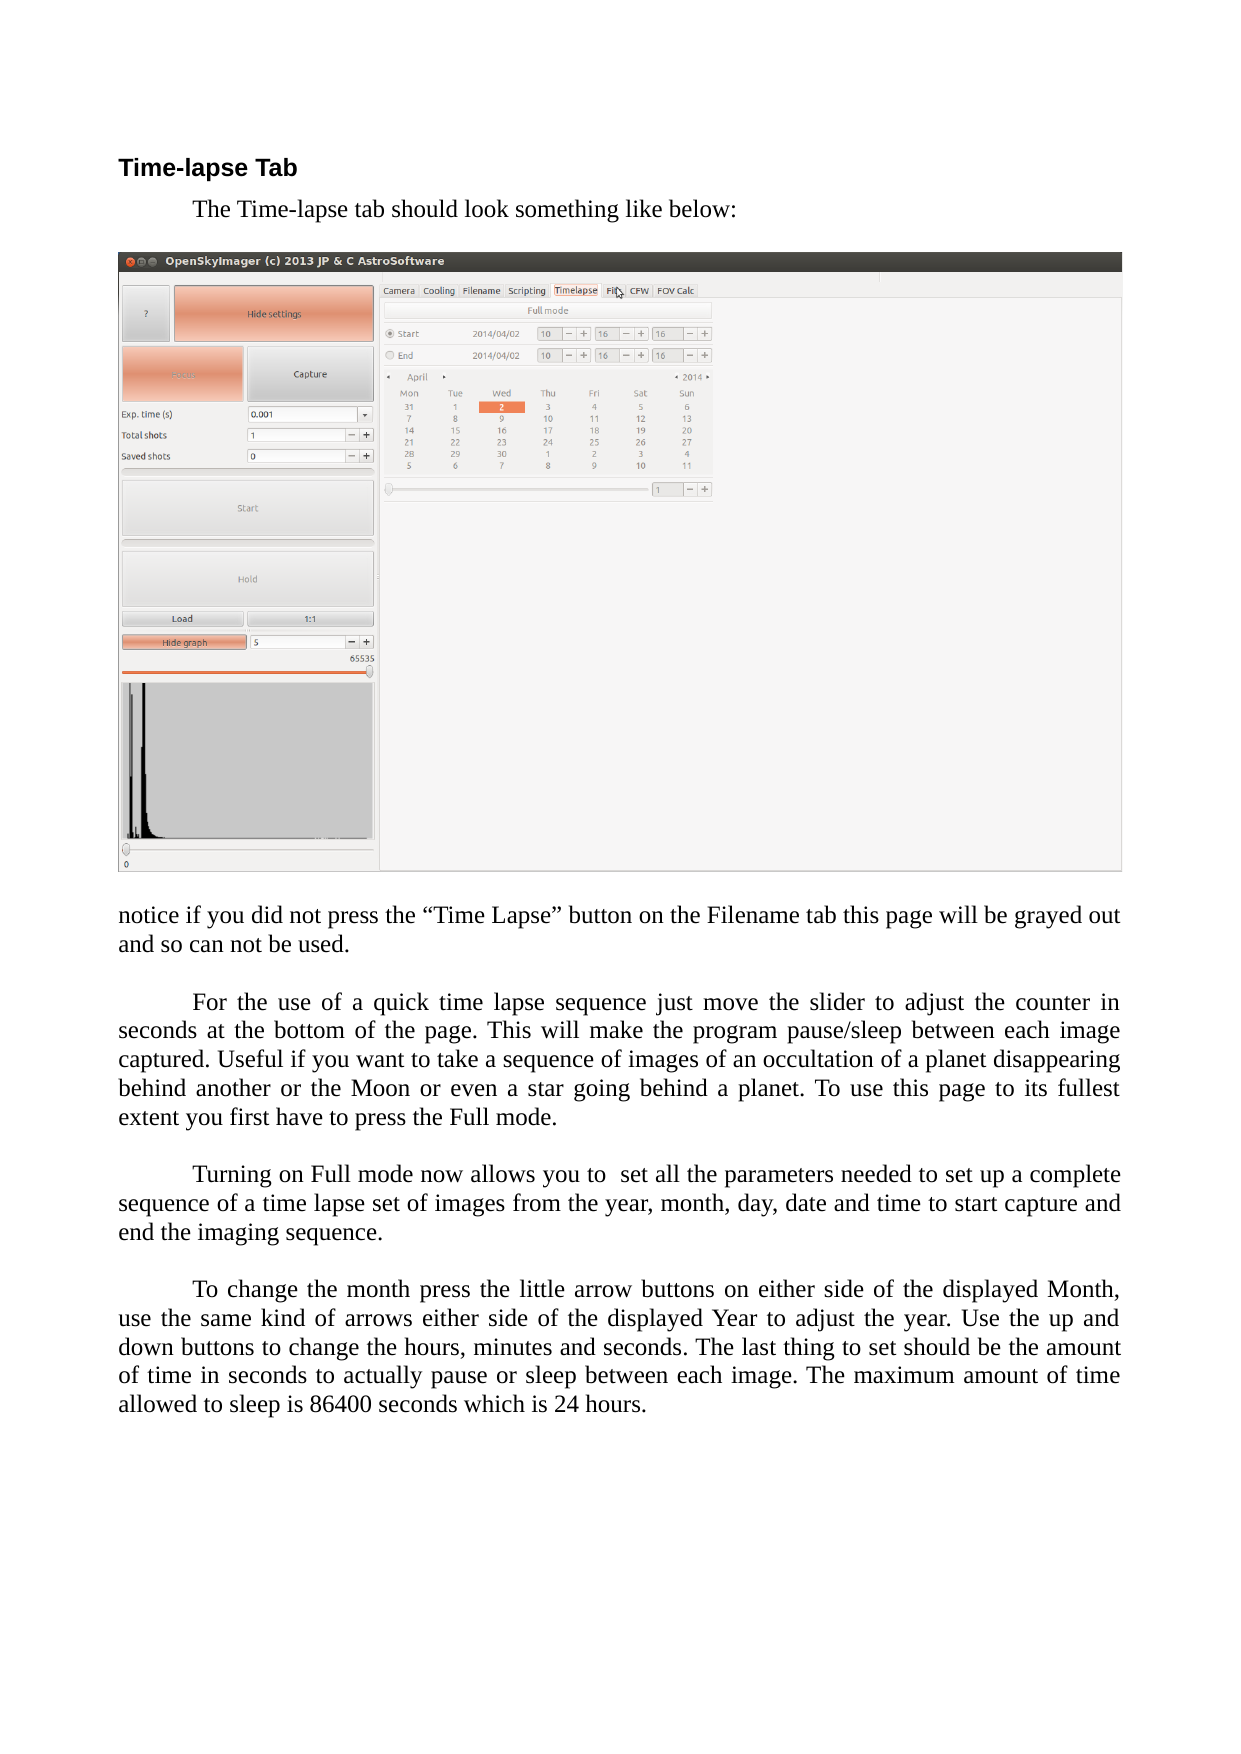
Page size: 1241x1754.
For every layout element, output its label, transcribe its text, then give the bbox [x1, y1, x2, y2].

text For the use of a quick time lapse sequence just move the slider to adjust the counter in seconds at the bottom of the page. This will make the program pause/sleep between each image captured. Useful if you want to take a sequence of images of an occultation of a planet disappearing behind another or the Moon or even a star going behind a planet. To use this page to its fullest extent you first have to press the Full mode. [118, 987, 1122, 1131]
text The Time-lapse tab should look something like below: [118, 194, 1122, 223]
picture [118, 252, 1123, 872]
text To change the month press the little arrow buttons on either side of the displayed Month, use the same kind of arrows either side of the displayed Year to adjust the year. Use the up and down buttons to change the hours, minutes and seconds. The last thing to set should be the amount of time in seconds to actually pause or sleep between each image. The maximum amount of time allowed to sleep is 86400 seconds which is 24 hours. [118, 1274, 1122, 1418]
text notice if you did not press the “Time Lapse” button on the Filename tab this page will be grayed out and so can not be used. [118, 901, 1122, 958]
text Turning on Full mode now allows you to set all the parameters needed to set up a complete sequence of a time lapse set of images from the year, month, day, date and time to start capture and end the imaging sequence. [118, 1159, 1122, 1246]
subtitle Time-lapse Tab [118, 153, 1122, 182]
